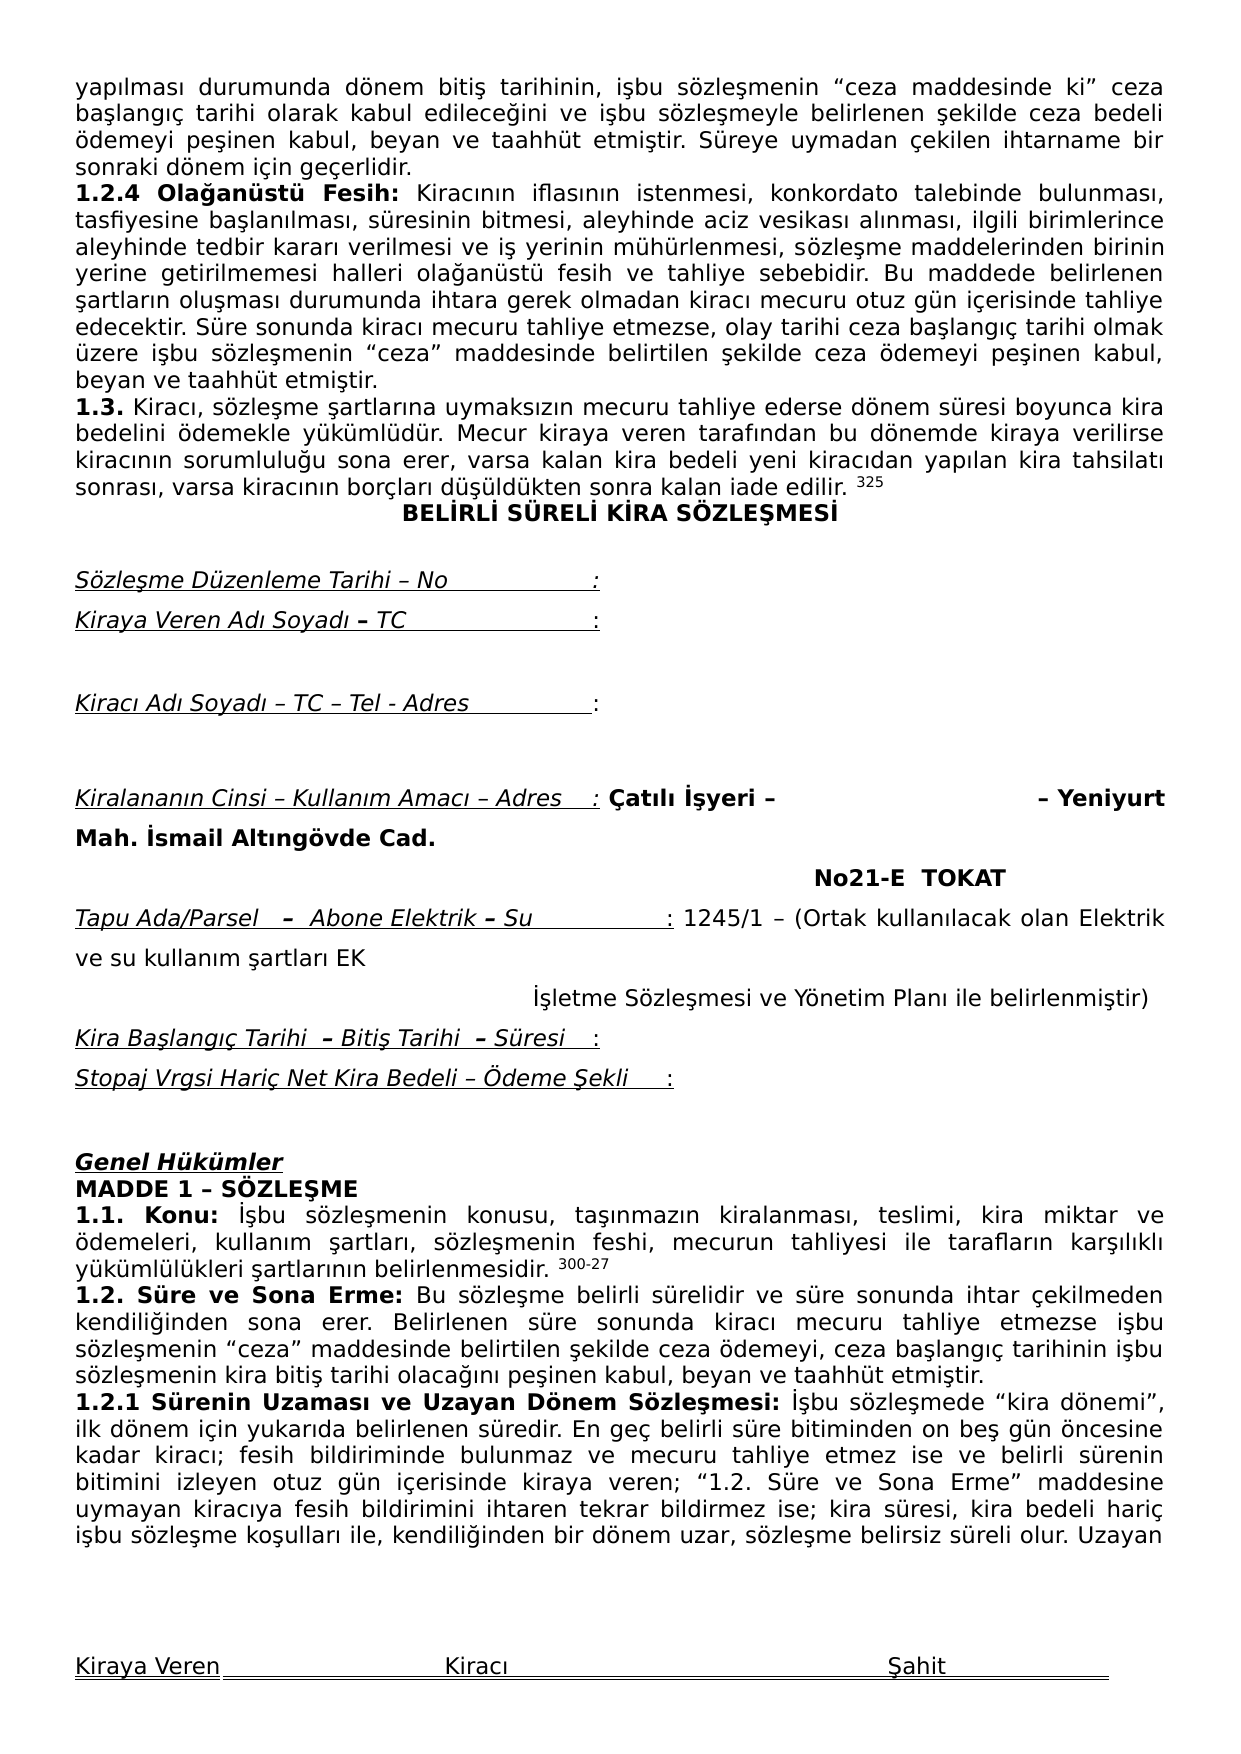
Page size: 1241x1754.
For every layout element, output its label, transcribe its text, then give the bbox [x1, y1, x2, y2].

text İşletme Sözleşmesi ve Yönetim Planı ile belirlenmiştir) [444, 985, 1165, 1012]
text Sözleşme Düzenleme Tarihi – No : [75, 567, 1165, 594]
text Tapu Ada/Parsel – Abone Elektrik – Su : 1245/1 – (Ortak kullanılacak olan Elektrik ve su kullanım şartları EK [75, 905, 1165, 972]
text Stopaj Vrgsi Hariç Net Kira Bedeli – Ödeme Şekli : [75, 1065, 1165, 1092]
text 1.1. Konu: İşbu sözleşmenin konusu, taşınmazın kiralanması, teslimi, kira miktar ve ödemeleri, kullanım şartları, sözleşmenin feshi, mecurun tahliyesi ile tarafların karşılıklı yükümlülükleri şartlarının belirlenmesidir. 300-27 [75, 1202, 1165, 1282]
text 1.3. Kiracı, sözleşme şartlarına uymaksızın mecuru tahliye ederse dönem süresi boyunca kira bedelini ödemekle yükümlüdür. Mecur kiraya veren tarafından bu dönemde kiraya verilirse kiracının sorumluluğu sona erer, varsa kalan kira bedeli yeni kiracıdan yapılan kira tahsilatı sonrası, varsa kiracının borçları düşüldükten sonra kalan iade edilir. 325 [75, 394, 1165, 500]
text yapılması durumunda dönem bitiş tarihinin, işbu sözleşmenin “ceza maddesinde ki” ceza başlangıç tarihi olarak kabul edileceğini ve işbu sözleşmeyle belirlenen şekilde ceza bedeli ödemeyi peşinen kabul, beyan ve taahhüt etmiştir. Süreye uymadan çekilen ihtarname bir sonraki dönem için geçerlidir. [75, 74, 1165, 180]
text 1.2. Süre ve Sona Erme: Bu sözleşme belirli sürelidir ve süre sonunda ihtar çekilmeden kendiliğinden sona erer. Belirlenen süre sonunda kiracı mecuru tahliye etmezse işbu sözleşmenin “ceza” maddesinde belirtilen şekilde ceza ödemeyi, ceza başlangıç tarihinin işbu sözleşmenin kira bitiş tarihi olacağını peşinen kabul, beyan ve taahhüt etmiştir. [75, 1282, 1165, 1389]
text 1.2.1 Sürenin Uzaması ve Uzayan Dönem Sözleşmesi: İşbu sözleşmede “kira dönemi”, ilk dönem için yukarıda belirlenen süredir. En geç belirli süre bitiminden on beş gün öncesine kadar kiracı; fesih bildiriminde bulunmaz ve mecuru tahliye etmez ise ve belirli sürenin bitimini izleyen otuz gün içerisinde kiraya veren; “1.2. Süre ve Sona Erme” maddesine uymayan kiracıya fesih bildirimini ihtaren tekrar bildirmez ise; kira süresi, kira bedeli hariç işbu sözleşme koşulları ile, kendiliğinden bir dönem uzar, sözleşme belirsiz süreli olur. Uzayan [75, 1389, 1165, 1549]
text Kira Başlangıç Tarihi – Bitiş Tarihi – Süresi : [75, 1025, 1165, 1052]
text No21-E TOKAT [444, 865, 1165, 892]
text Genel Hükümler [75, 1149, 1165, 1176]
text BELİRLİ SÜRELİ KİRA SÖZLEŞMESİ [75, 500, 1165, 527]
text 1.2.4 Olağanüstü Fesih: Kiracının iflasının istenmesi, konkordato talebinde bulunması, tasfiyesine başlanılması, süresinin bitmesi, aleyhinde aciz vesikası alınması, ilgili birimlerince aleyhinde tedbir kararı verilmesi ve iş yerinin mühürlenmesi, sözleşme maddelerinden birinin yerine getirilmemesi halleri olağanüstü fesih ve tahliye sebebidir. Bu maddede belirlenen şartların oluşması durumunda ihtara gerek olmadan kiracı mecuru otuz gün içerisinde tahliye edecektir. Süre sonunda kiracı mecuru tahliye etmezse, olay tarihi ceza başlangıç tarihi olmak üzere işbu sözleşmenin “ceza” maddesinde belirtilen şekilde ceza ödemeyi peşinen kabul, beyan ve taahhüt etmiştir. [75, 180, 1165, 394]
text Kiralananın Cinsi – Kullanım Amacı – Adres : Çatılı İşyeri – – Yeniyurt Mah. İsmail Altıngövde Cad. [75, 785, 1165, 852]
text Kiraya Veren Adı Soyadı – TC : [75, 607, 1165, 634]
text Kiracı Adı Soyadı – TC – Tel - Adres : [75, 690, 1165, 717]
text MADDE 1 – SÖZLEŞME [75, 1176, 1165, 1202]
